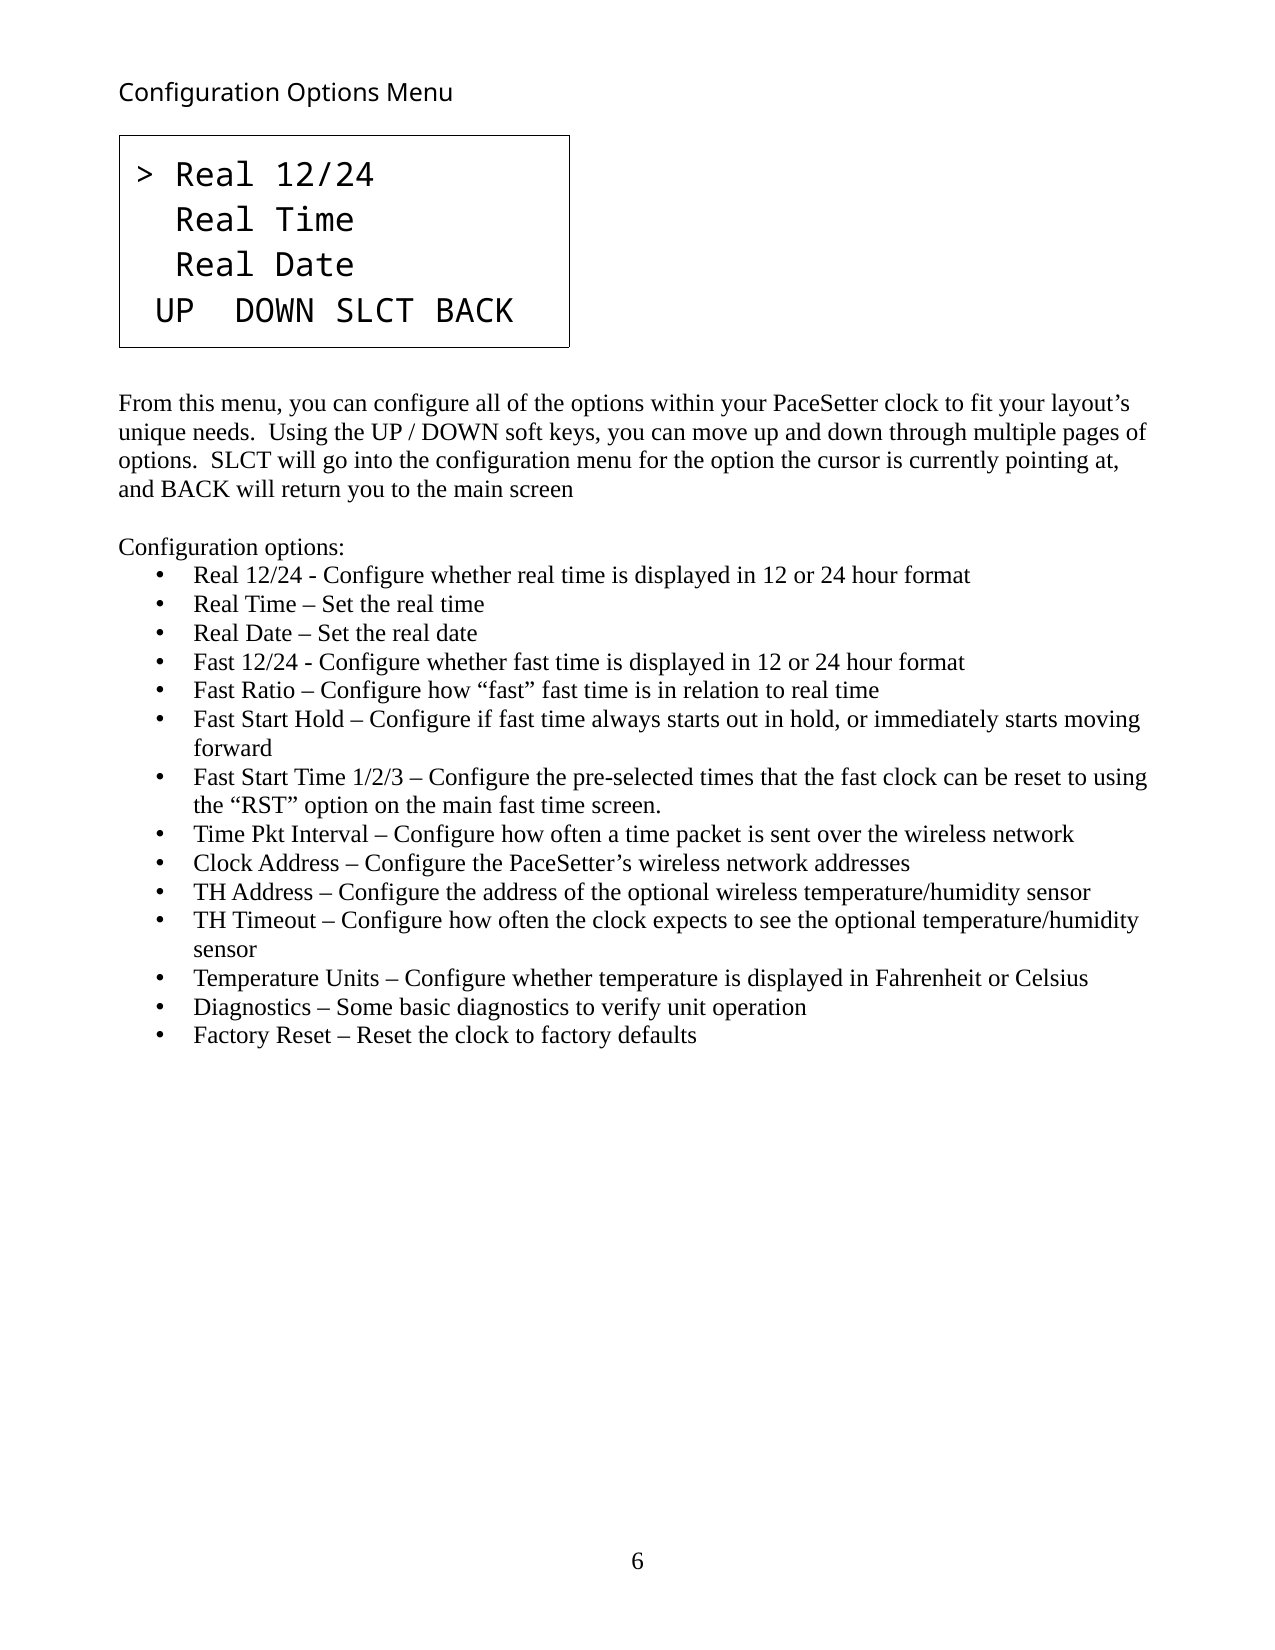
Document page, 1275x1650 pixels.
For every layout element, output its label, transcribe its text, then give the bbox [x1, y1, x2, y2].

list Real Time – Set the real time [156, 589, 1157, 618]
list Real 12/24 - Configure whether real time is displayed in 12 or 24 hour format [156, 561, 1157, 589]
list Clock Address – Configure the PaceSetter’s wireless network addresses [156, 848, 1157, 877]
list Time Pkt Interval – Configure how often a time packet is sent over the wireless network [156, 819, 1157, 848]
list TH Timeout – Configure how often the clock expects to see the optional temperature/humidity sensor [156, 906, 1157, 963]
list Factory Reset – Reset the clock to factory defaults [156, 1021, 1157, 1049]
list Fast Start Hold – Configure if fast time always starts out in hold, or immediately starts moving forward [156, 704, 1157, 762]
text From this menu, you can configure all of the options within your PaceSetter clock to fit your layout’s unique needs. Using the UP / DOWN soft keys, you can move up and down through multiple pages of options. SLCT will go into the configuration menu for the option the cursor is currently pointing at, and BACK will return you to the main screen [118, 388, 1157, 503]
list Temperature Units – Configure whether temperature is displayed in Fahrenheit or Celsius [156, 963, 1157, 992]
text Real Date [135, 241, 553, 287]
text Configuration options: [118, 532, 1157, 561]
list Diagnostics – Some basic diagnostics to verify unit operation [156, 992, 1157, 1021]
list Fast 12/24 - Configure whether fast time is displayed in 12 or 24 hour format [156, 647, 1157, 676]
text > Real 12/24 [135, 150, 553, 196]
text Configuration Options Menu [118, 75, 1157, 109]
text Real Time [135, 196, 553, 241]
list TH Address – Configure the address of the optional wireless temperature/humidity sensor [156, 877, 1157, 906]
list Real Date – Set the real date [156, 618, 1157, 647]
list Fast Start Time 1/2/3 – Configure the pre-selected times that the fast clock can be reset to using the “RST” option on the main fast time screen. [156, 762, 1157, 819]
list Fast Ratio – Configure how “fast” fast time is in relation to real time [156, 676, 1157, 704]
text UP DOWN SLCT BACK [135, 287, 553, 332]
